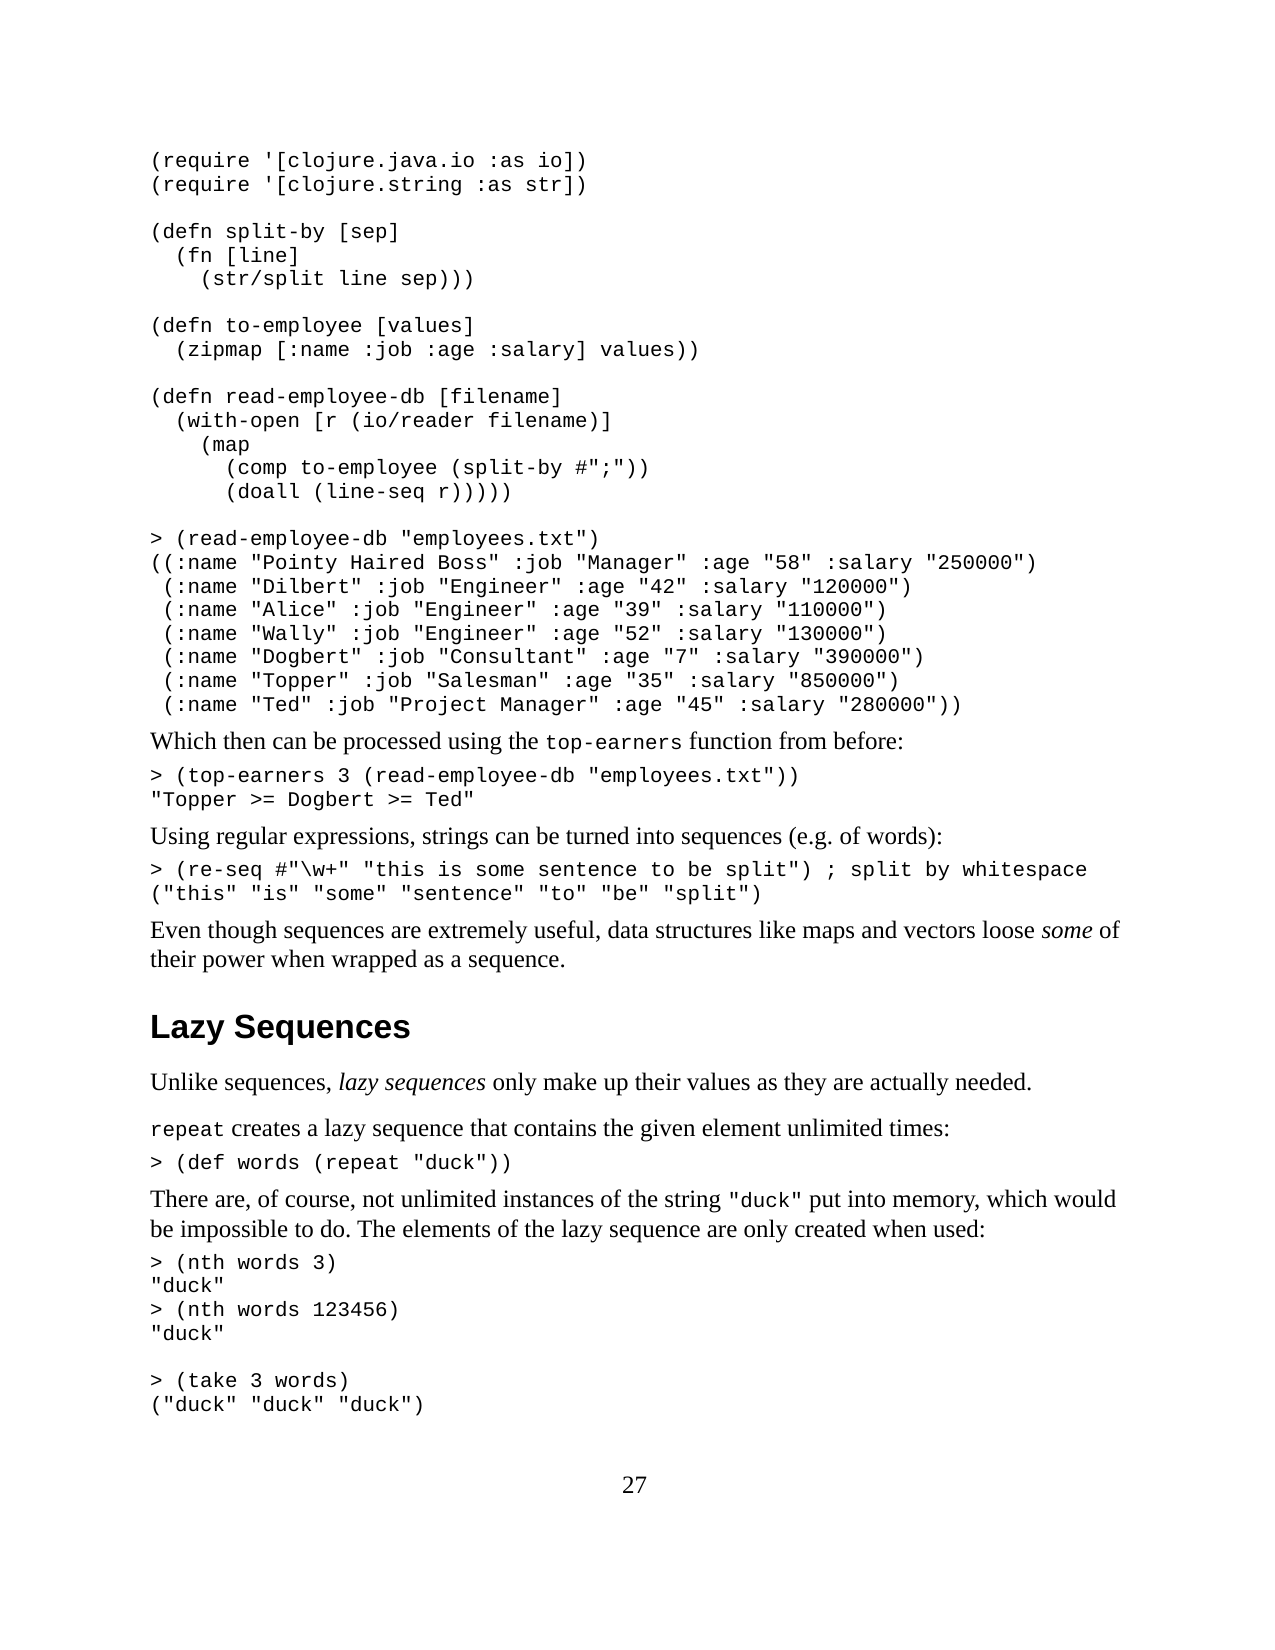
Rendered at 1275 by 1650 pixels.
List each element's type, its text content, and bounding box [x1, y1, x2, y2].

text > (take 3 words) [150, 1370, 1125, 1394]
text (:name "Wally" :job "Engineer" :age "52" :salary "130000") [150, 623, 1125, 647]
text Even though sequences are extremely useful, data structures like maps and vectors loose some of their power when wrapped as a sequence. [150, 915, 1125, 973]
text (zipmap [:name :job :age :salary] values)) [150, 339, 1125, 363]
text > (nth words 123456) [150, 1299, 1125, 1323]
text Using regular expressions, strings can be turned into sequences (e.g. of words): [150, 821, 1125, 850]
text Unlike sequences, lazy sequences only make up their values as they are actually needed. [150, 1067, 1125, 1096]
text (:name "Dilbert" :job "Engineer" :age "42" :salary "120000") [150, 576, 1125, 599]
text (comp to-employee (split-by #";")) [150, 457, 1125, 481]
text repeat creates a lazy sequence that contains the given element unlimited times: [150, 1113, 1125, 1143]
text ("duck" "duck" "duck") [150, 1394, 1125, 1417]
text (defn to-employee [values] [150, 316, 1125, 339]
text (defn split-by [sep] [150, 221, 1125, 244]
text > (def words (repeat "duck")) [150, 1152, 1125, 1176]
text Which then can be processed using the top-earners function from before: [150, 726, 1125, 756]
text (:name "Topper" :job "Salesman" :age "35" :salary "850000") [150, 670, 1125, 694]
text "duck" [150, 1276, 1125, 1299]
text > (read-employee-db "employees.txt") [150, 528, 1125, 552]
text > (re-seq #"\w+" "this is some sentence to be split") ; split by whitespace [150, 859, 1125, 883]
text (:name "Ted" :job "Project Manager" :age "45" :salary "280000")) [150, 694, 1125, 717]
text "duck" [150, 1323, 1125, 1346]
text (defn read-employee-db [filename] [150, 386, 1125, 410]
text > (top-earners 3 (read-employee-db "employees.txt")) [150, 765, 1125, 789]
text (require '[clojure.string :as str]) [150, 174, 1125, 197]
text There are, of course, not unlimited instances of the string "duck" put into memory, which would be impossible to do. The elements of the lazy sequence are only created when used: [150, 1184, 1125, 1243]
text ("this" "is" "some" "sentence" "to" "be" "split") [150, 883, 1125, 906]
text (:name "Dogbert" :job "Consultant" :age "7" :salary "390000") [150, 647, 1125, 670]
text (doall (line-seq r))))) [150, 481, 1125, 505]
text (:name "Alice" :job "Engineer" :age "39" :salary "110000") [150, 599, 1125, 623]
text (require '[clojure.java.io :as io]) [150, 150, 1125, 174]
text (with-open [r (io/reader filename)] [150, 410, 1125, 434]
text (fn [line] [150, 244, 1125, 268]
text "Topper >= Dogbert >= Ted" [150, 789, 1125, 812]
text (map [150, 434, 1125, 457]
text ((:name "Pointy Haired Boss" :job "Manager" :age "58" :salary "250000") [150, 552, 1125, 576]
text > (nth words 3) [150, 1252, 1125, 1276]
subtitle Lazy Sequences [150, 1007, 1125, 1045]
text (str/split line sep))) [150, 268, 1125, 292]
